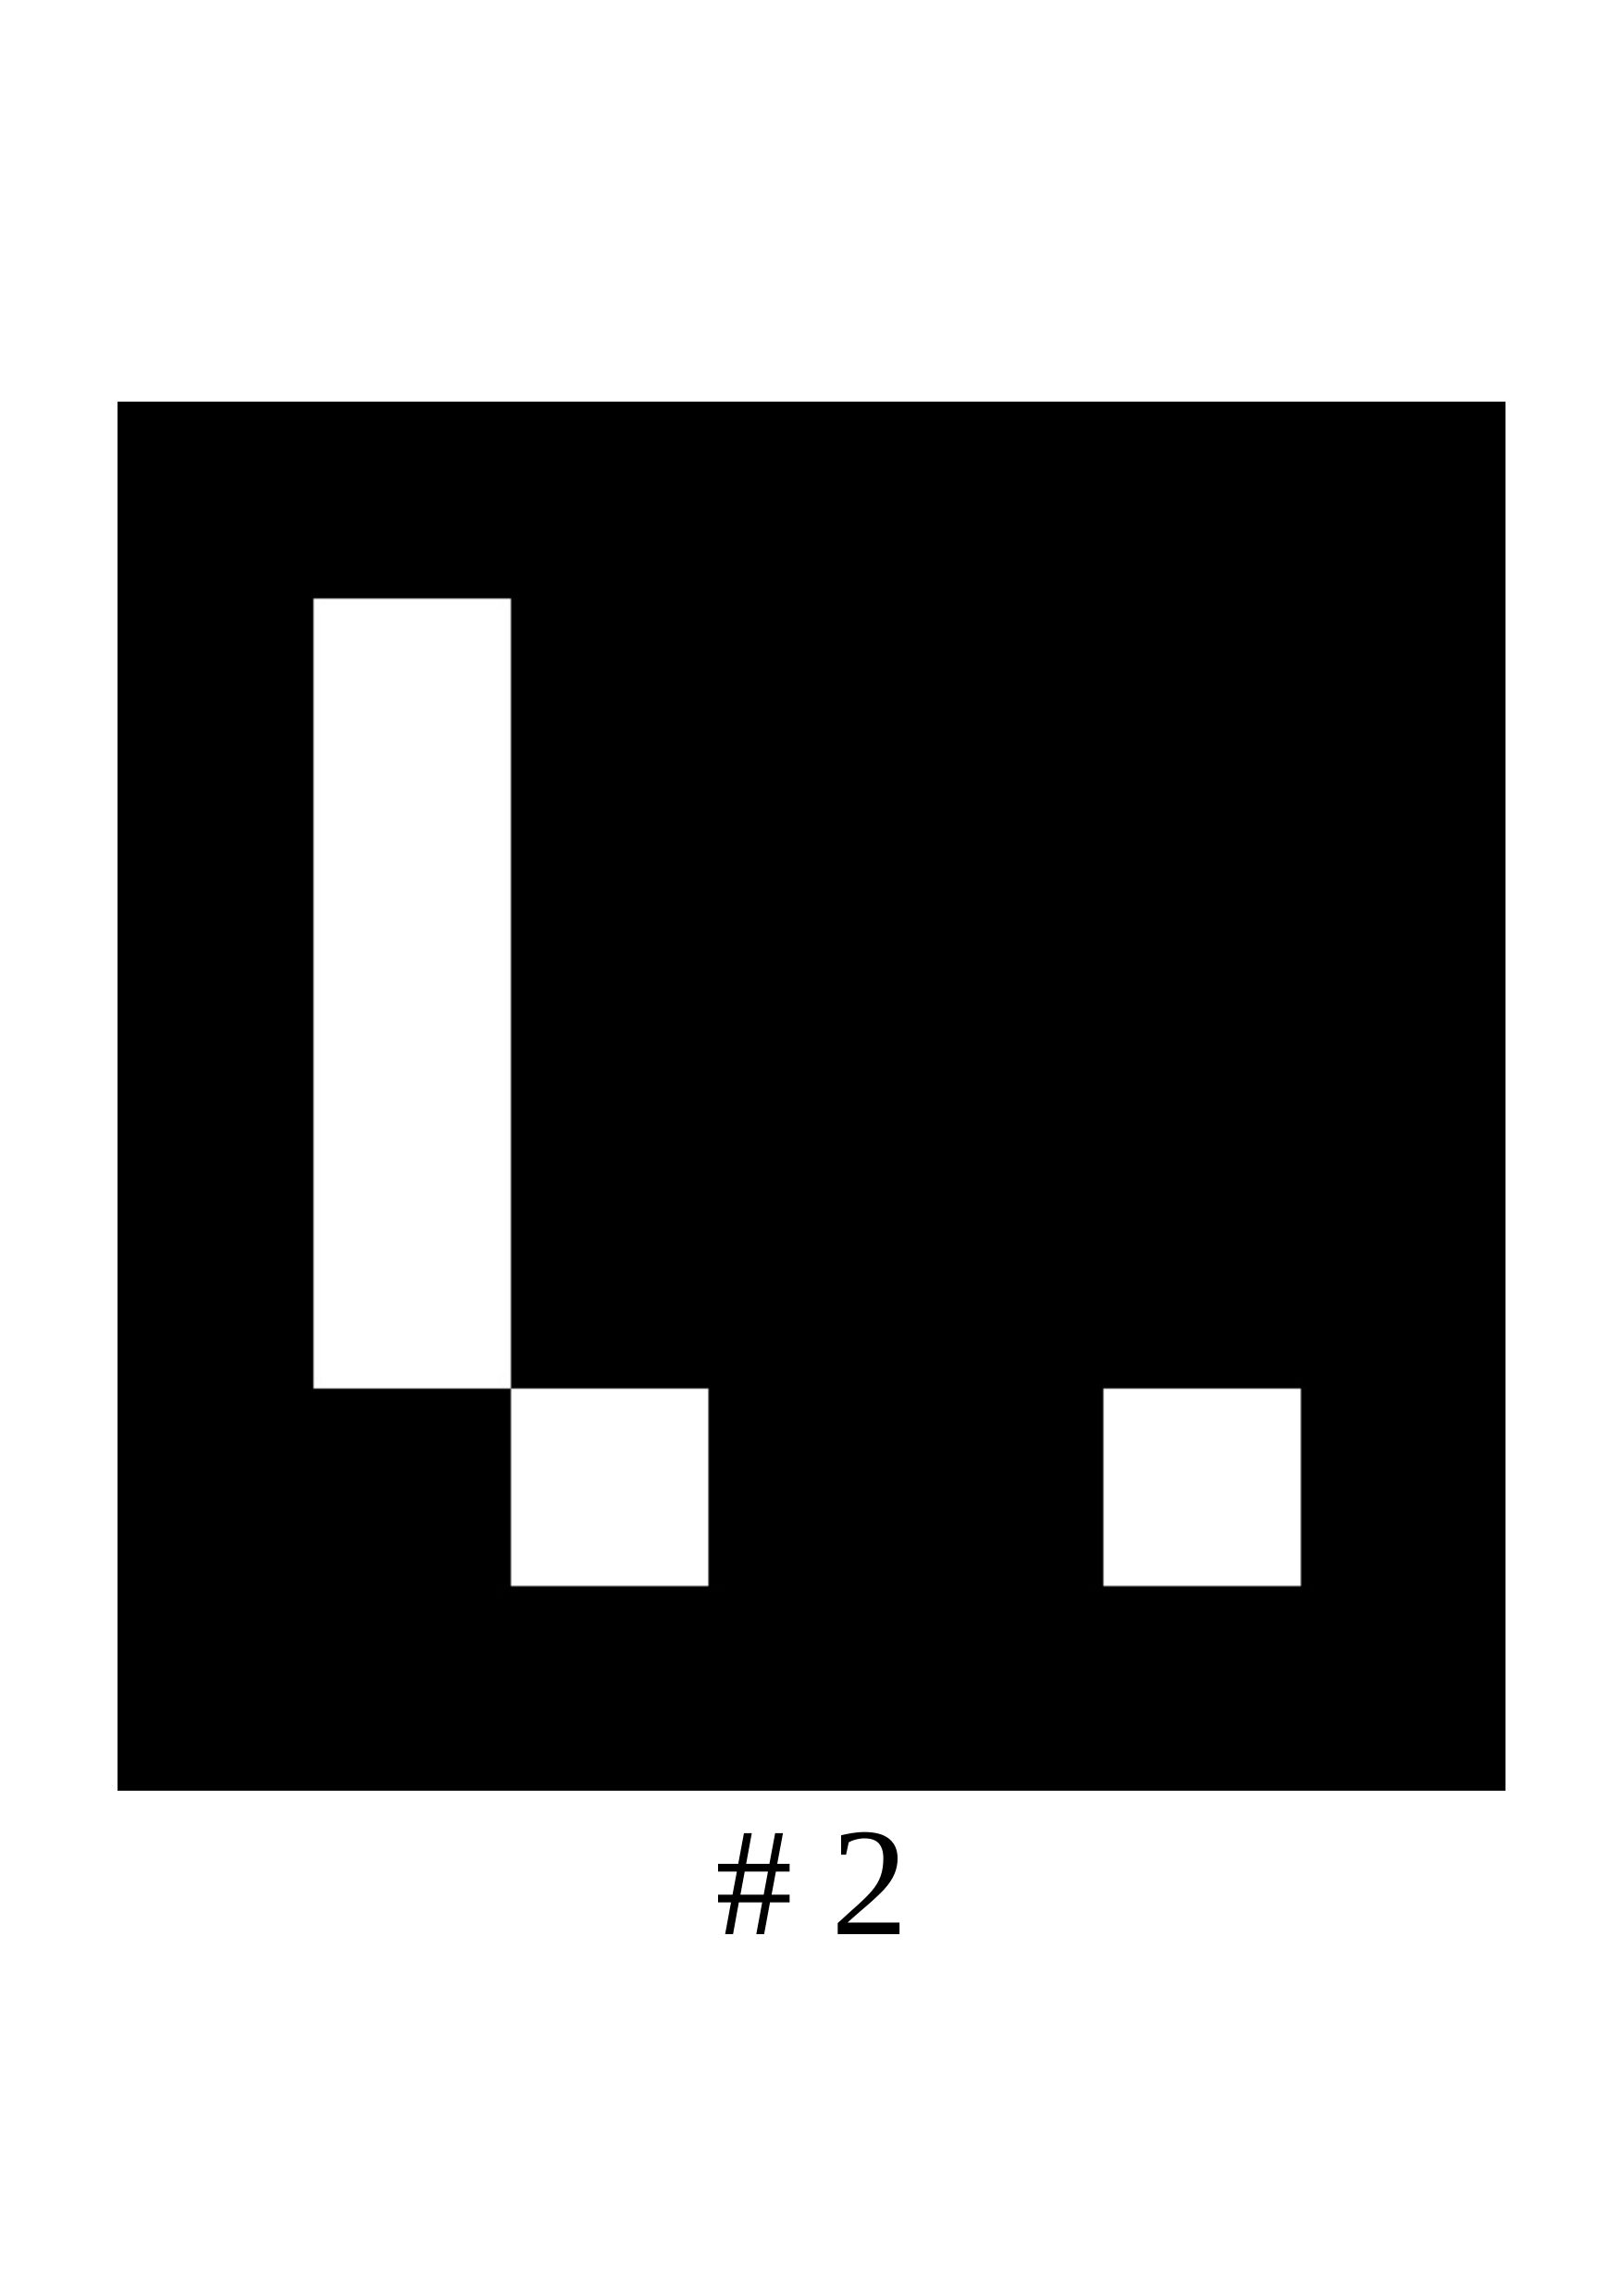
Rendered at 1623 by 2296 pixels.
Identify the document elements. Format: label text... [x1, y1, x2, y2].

text # 2 [109, 402, 1514, 1967]
picture [118, 402, 1505, 1791]
